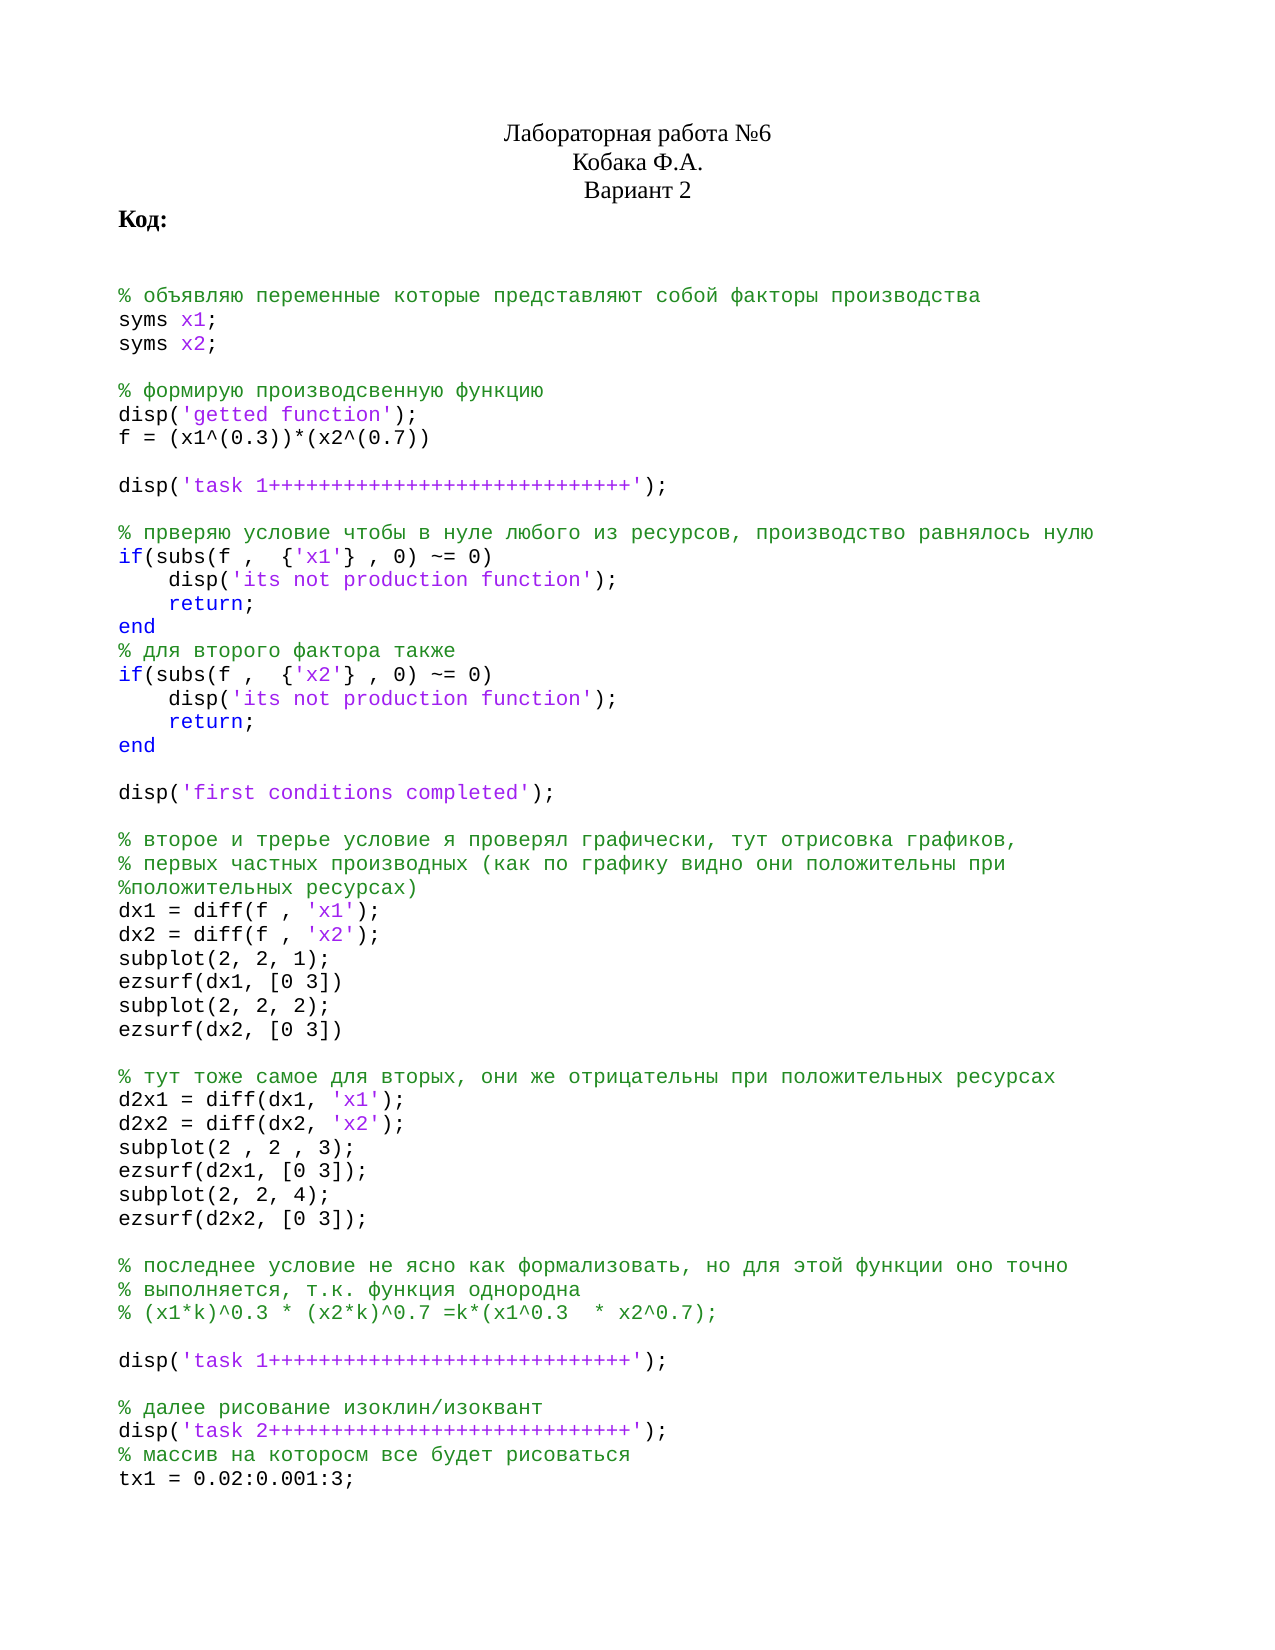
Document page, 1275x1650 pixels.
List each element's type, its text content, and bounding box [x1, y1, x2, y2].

text % первых частных производных (как по графику видно они положительны при %положительных ресурсах) [118, 853, 1157, 900]
text syms x1; [118, 309, 1157, 333]
text end [118, 617, 1157, 640]
text ezsurf(d2x1, [0 3]); [118, 1160, 1157, 1184]
text return; [118, 593, 1157, 617]
text subplot(2 , 2 , 3); [118, 1137, 1157, 1160]
text dx2 = diff(f , 'x2'); [118, 924, 1157, 948]
text ezsurf(d2x2, [0 3]); [118, 1208, 1157, 1231]
text disp('task 1+++++++++++++++++++++++++++++'); [118, 475, 1157, 498]
text ezsurf(dx1, [0 3]) [118, 971, 1157, 995]
text % тут тоже самое для вторых, они же отрицательны при положительных ресурсах [118, 1066, 1157, 1089]
text % формирую производсвенную функцию [118, 380, 1157, 404]
text subplot(2, 2, 4); [118, 1184, 1157, 1208]
text Лабораторная работа №6 [118, 118, 1157, 147]
text Вариант 2 [118, 176, 1157, 204]
text end [118, 735, 1157, 758]
text disp('getted function'); [118, 404, 1157, 427]
text Кобака Ф.А. [118, 147, 1157, 176]
text Код: [118, 204, 1157, 233]
text % объявляю переменные которые представляют собой факторы производства [118, 286, 1157, 309]
text d2x2 = diff(dx2, 'x2'); [118, 1113, 1157, 1137]
text dx1 = diff(f , 'x1'); [118, 900, 1157, 924]
text disp('task 1+++++++++++++++++++++++++++++'); [118, 1349, 1157, 1373]
text if(subs(f , {'x1'} , 0) ~= 0) [118, 546, 1157, 569]
text disp('first conditions completed'); [118, 782, 1157, 806]
text % последнее условие не ясно как формализовать, но для этой функции оно точно [118, 1255, 1157, 1279]
text tx1 = 0.02:0.001:3; [118, 1468, 1157, 1491]
text % прверяю условие чтобы в нуле любого из ресурсов, производство равнялось нулю [118, 522, 1157, 546]
text disp('task 2+++++++++++++++++++++++++++++'); [118, 1421, 1157, 1444]
text % выполняется, т.к. функция однородна [118, 1279, 1157, 1302]
text % второе и трерье условие я проверял графически, тут отрисовка графиков, [118, 829, 1157, 853]
text disp('its not production function'); [118, 687, 1157, 711]
text ezsurf(dx2, [0 3]) [118, 1018, 1157, 1042]
text % (x1*k)^0.3 * (x2*k)^0.7 =k*(x1^0.3 * x2^0.7); [118, 1302, 1157, 1326]
text % далее рисование изоклин/изоквант [118, 1397, 1157, 1421]
text % для второго фактора также [118, 640, 1157, 664]
text subplot(2, 2, 1); [118, 948, 1157, 971]
text subplot(2, 2, 2); [118, 995, 1157, 1018]
text if(subs(f , {'x2'} , 0) ~= 0) [118, 664, 1157, 687]
text disp('its not production function'); [118, 569, 1157, 593]
text return; [118, 711, 1157, 735]
text f = (x1^(0.3))*(x2^(0.7)) [118, 427, 1157, 451]
text syms x2; [118, 333, 1157, 356]
text % массив на которосм все будет рисоваться [118, 1444, 1157, 1468]
text d2x1 = diff(dx1, 'x1'); [118, 1089, 1157, 1113]
